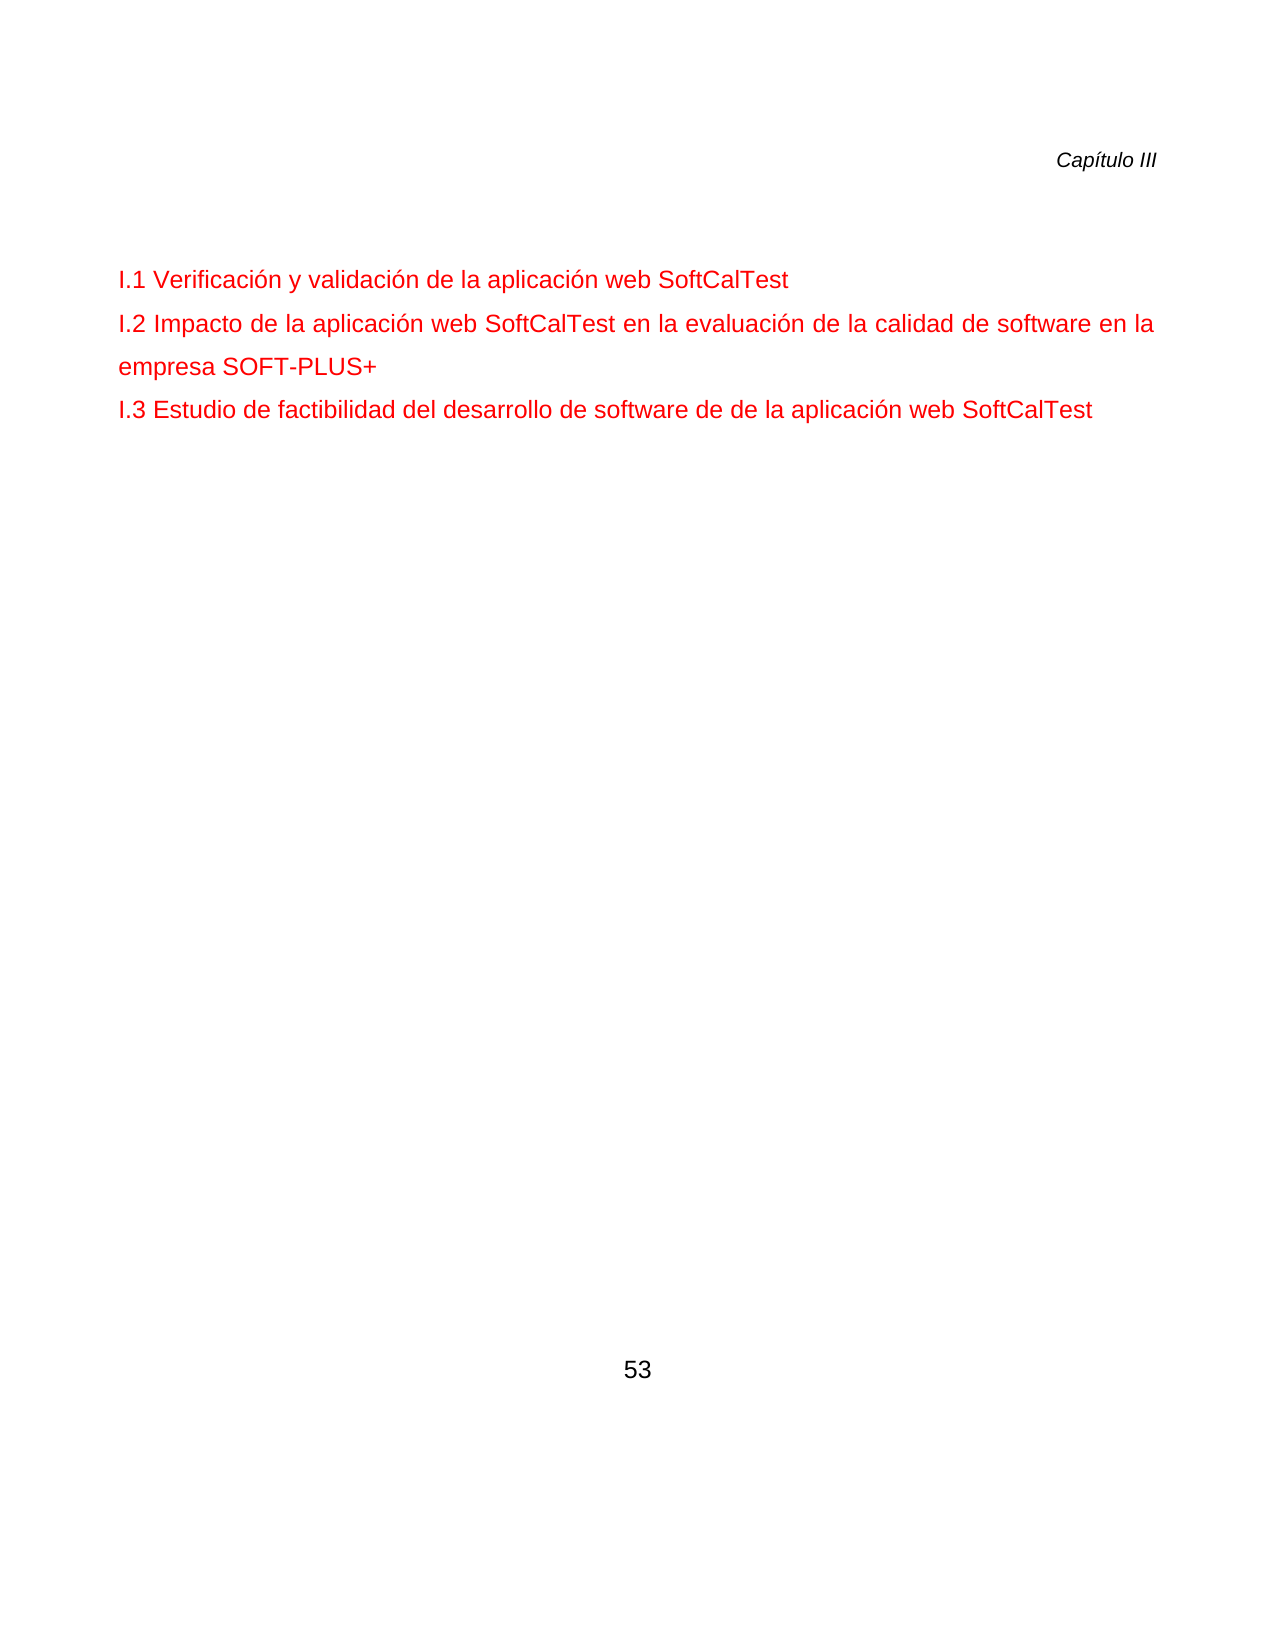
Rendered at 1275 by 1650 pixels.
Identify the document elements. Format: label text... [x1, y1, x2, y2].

text I.1 Verificación y validación de la aplicación web SoftCalTest [118, 266, 1157, 294]
text I.3 Estudio de factibilidad del desarrollo de software de de la aplicación web SoftCalTest [118, 395, 1157, 424]
text I.2 Impacto de la aplicación web SoftCalTest en la evaluación de la calidad de software en la empresa SOFT-PLUS+ [118, 309, 1157, 381]
